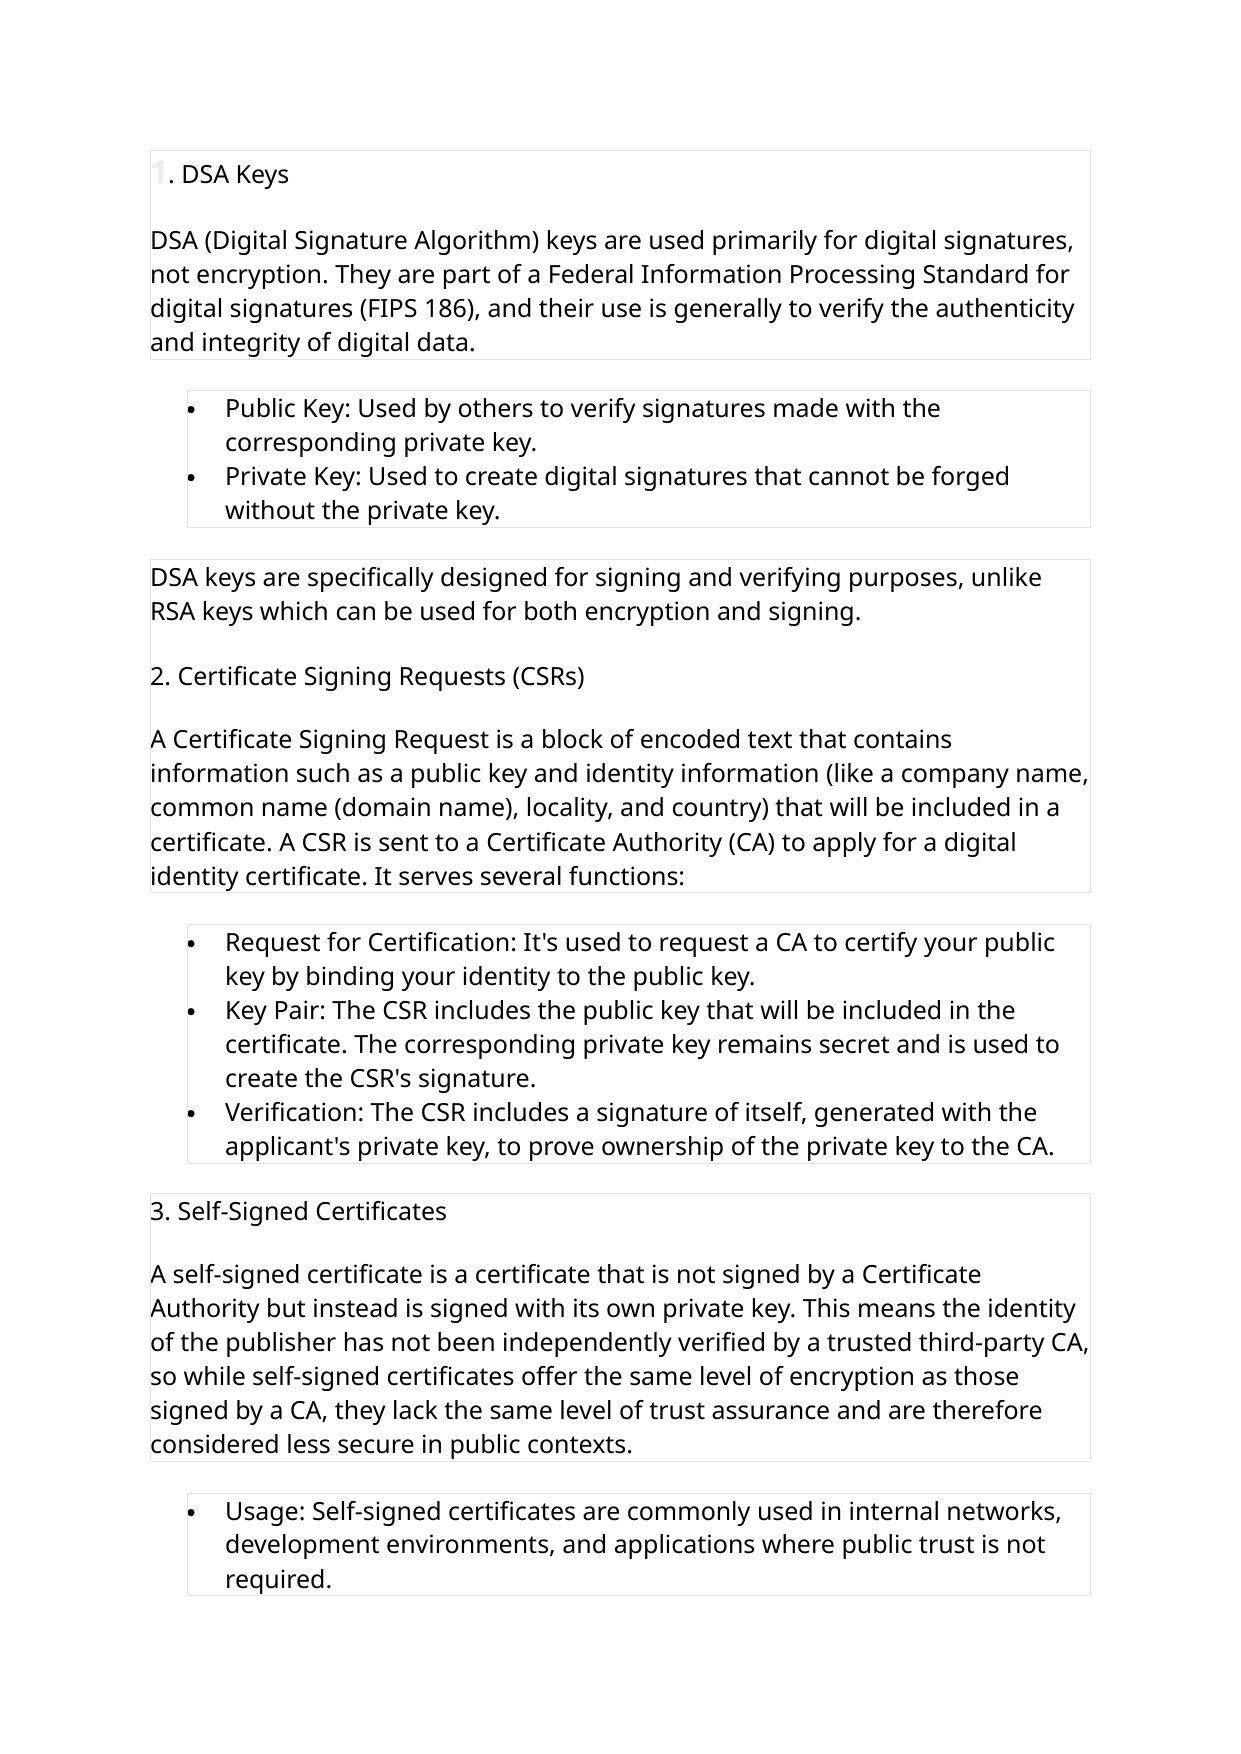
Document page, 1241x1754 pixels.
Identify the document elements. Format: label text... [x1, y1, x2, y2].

text A self-signed certificate is a certificate that is not signed by a Certificate Authority but instead is signed with its own private key. This means the identity of the publisher has not been independently verified by a trusted third-party CA, so while self-signed certificates offer the same level of encryption as those signed by a CA, they lack the same level of trust assurance and are therefore considered less secure in public contexts. [151, 1256, 1090, 1461]
subtitle 2. Certificate Signing Requests (CSRs) [151, 658, 1090, 693]
text DSA keys are specifically designed for signing and verifying purposes, unlike RSA keys which can be used for both encryption and signing. [151, 560, 1090, 627]
text DSA (Digital Signature Algorithm) keys are used primarily for digital signatures, not encryption. They are part of a Federal Information Processing Standard for digital signatures (FIPS 186), and their use is generally to verify the authenticity and integrity of digital data. [151, 222, 1090, 359]
list Usage: Self-signed certificates are commonly used in internal networks, development environments, and applications where public trust is not required. [188, 1494, 1090, 1595]
subtitle 3. Self-Signed Certificates [151, 1194, 1090, 1227]
list Request for Certification: It's used to request a CA to certify your public key by binding your identity to the public key. [188, 925, 1090, 992]
subtitle 1. DSA Keys [151, 151, 1090, 193]
text A Certificate Signing Request is a block of encoded text that contains information such as a public key and identity information (like a company name, common name (domain name), locality, and country) that will be included in a certificate. A CSR is sent to a Certificate Authority (CA) to apply for a digital identity certificate. It serves several functions: [151, 721, 1090, 892]
list Private Key: Used to create digital signatures that cannot be forged without the private key. [188, 458, 1090, 527]
list Key Pair: The CSR includes the public key that will be included in the certificate. The corresponding private key remains secret and is used to create the CSR's signature. [188, 992, 1090, 1094]
list Verification: The CSR includes a signature of itself, generated with the applicant's private key, to prove ownership of the private key to the CA. [188, 1094, 1090, 1163]
list Public Key: Used by others to verify signatures made with the corresponding private key. [188, 391, 1090, 458]
